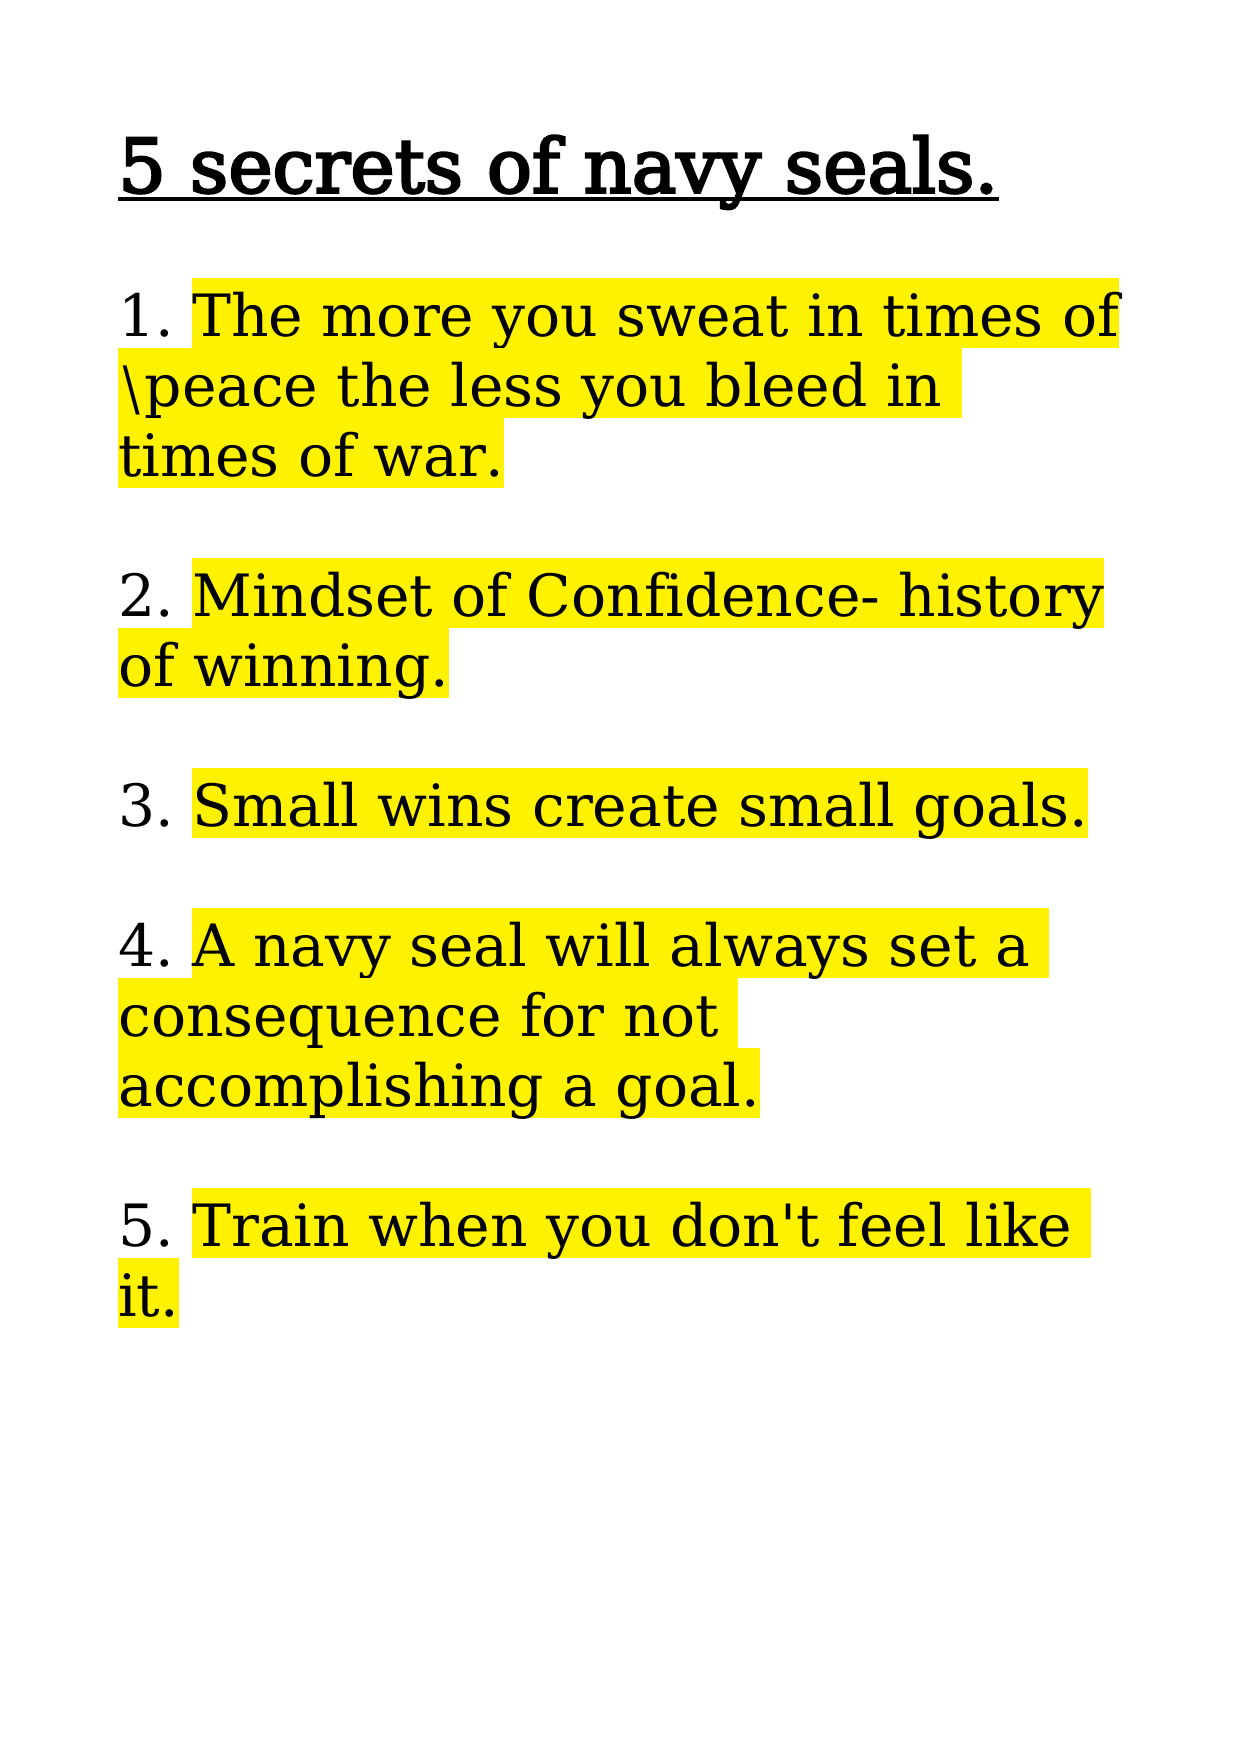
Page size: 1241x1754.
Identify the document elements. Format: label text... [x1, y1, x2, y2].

text 4. A navy seal will always set a consequence for not accomplishing a goal. [118, 908, 1122, 1118]
text 5. Train when you don't feel like it. [118, 1188, 1122, 1328]
text 5 secrets of navy seals. [118, 118, 1122, 208]
text 1. The more you sweat in times of \peace the less you bleed in times of war. [118, 278, 1122, 488]
text 3. Small wins create small goals. [118, 768, 1122, 838]
text 2. Mindset of Confidence- history of winning. [118, 558, 1122, 698]
